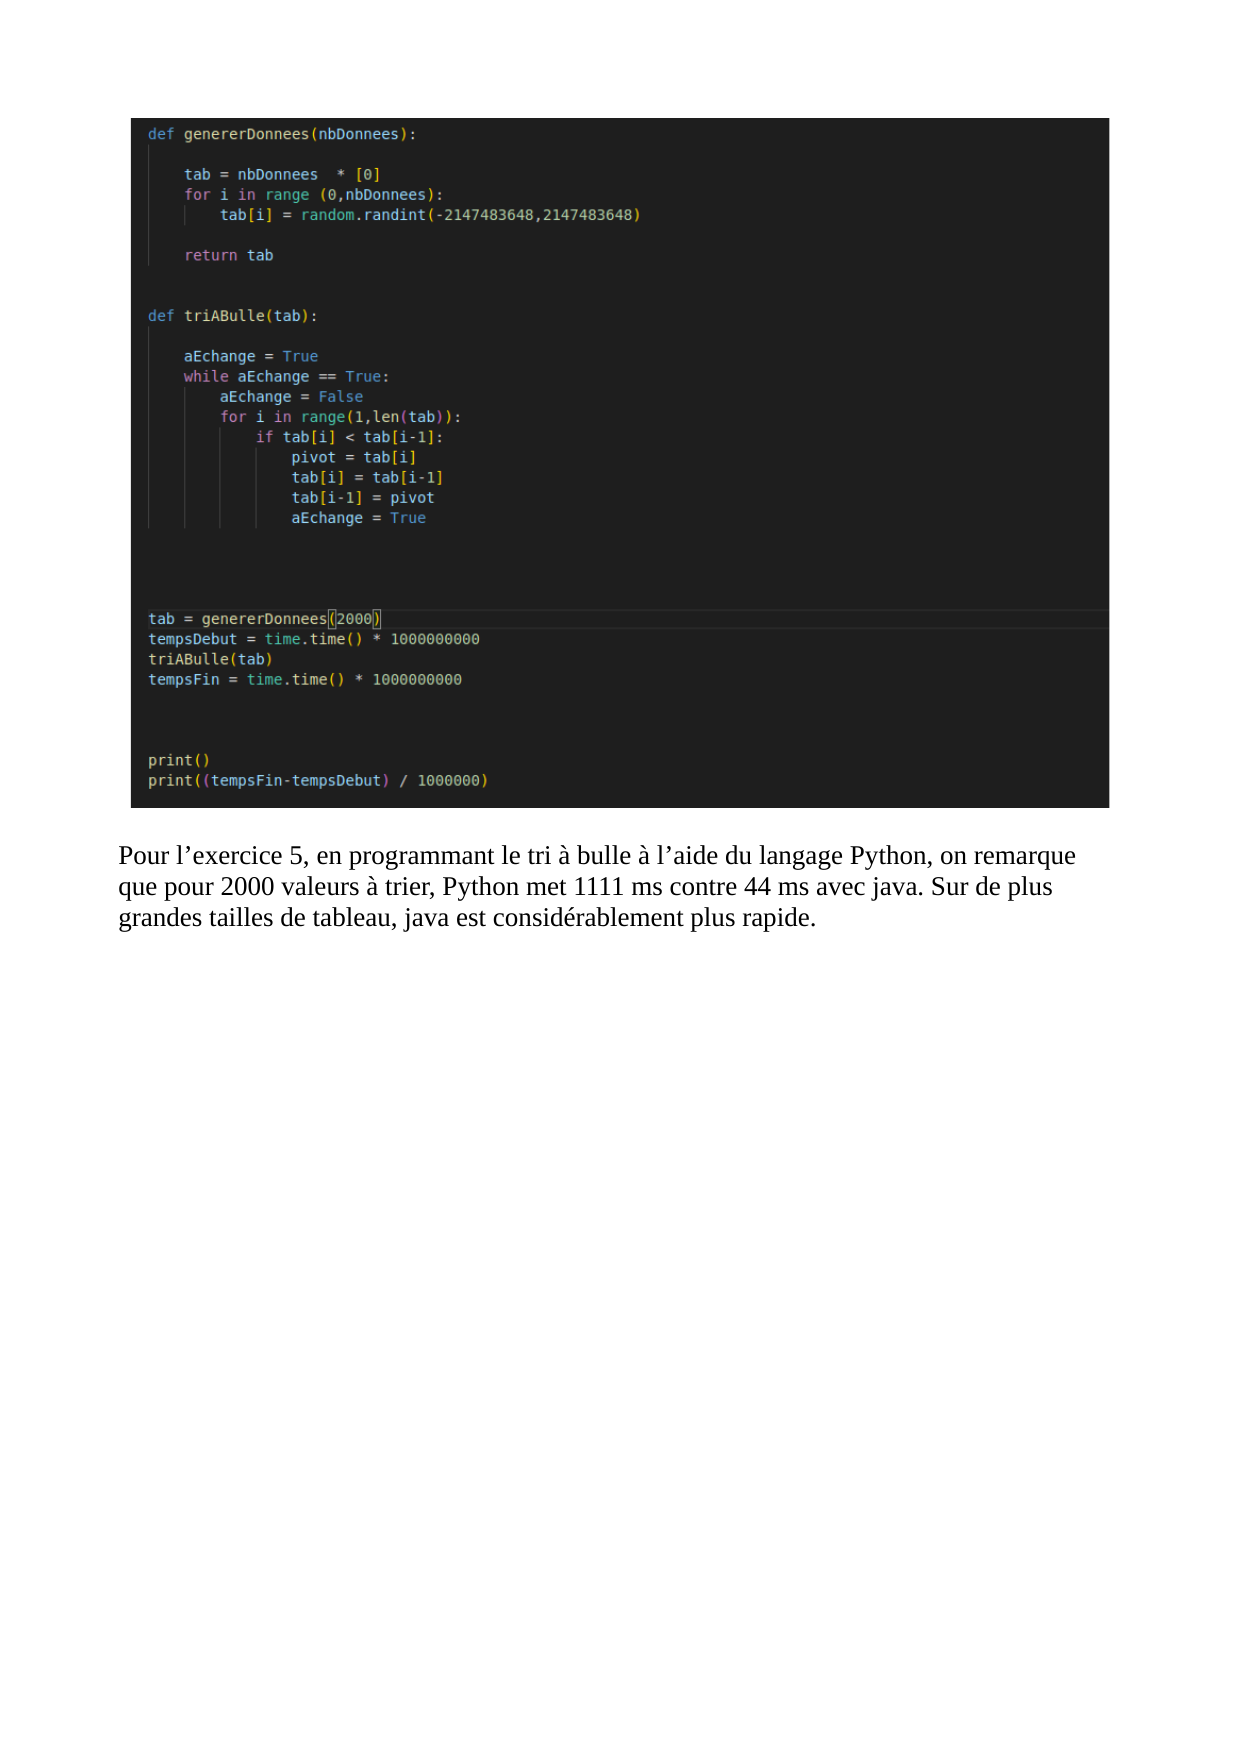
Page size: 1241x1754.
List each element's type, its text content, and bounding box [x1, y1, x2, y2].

text Pour l’exercice 5, en programmant le tri à bulle à l’aide du langage Python, on remarque que pour 2000 valeurs à trier, Python met 1111 ms contre 44 ms avec java. Sur de plus grandes tailles de tableau, java est considérablement plus rapide. [118, 839, 1122, 932]
picture [130, 118, 1110, 808]
